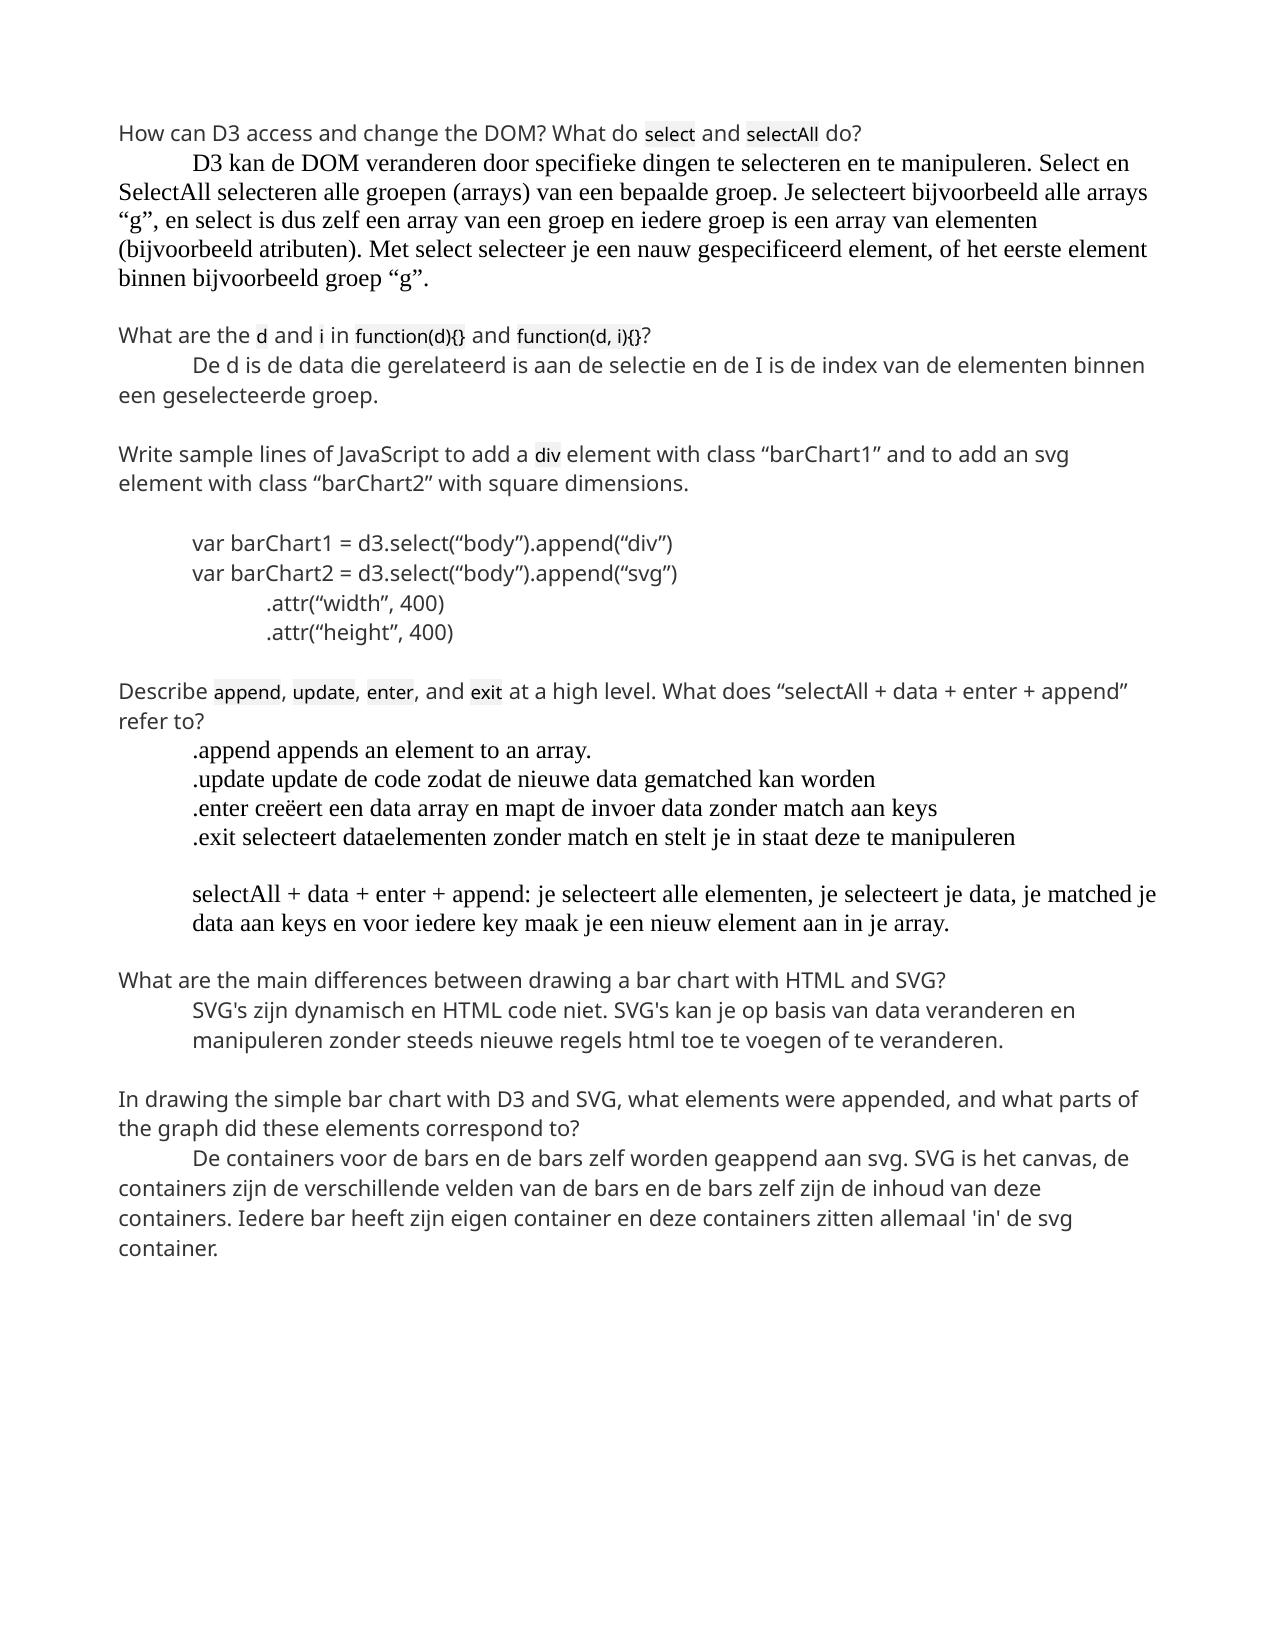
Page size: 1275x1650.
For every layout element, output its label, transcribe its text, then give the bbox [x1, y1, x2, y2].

text Describe append, update, enter, and exit at a high level. What does “selectAll + data + enter + append” refer to? [118, 676, 1157, 735]
text .exit selecteert dataelementen zonder match en stelt je in staat deze te manipuleren [118, 822, 1157, 850]
text Write sample lines of JavaScript to add a div element with class “barChart1” and to add an svg element with class “barChart2” with square dimensions. [118, 438, 1157, 498]
text In drawing the simple bar chart with D3 and SVG, what elements were appended, and what parts of the graph did these elements correspond to? [118, 1083, 1157, 1143]
text .append appends an element to an array. [118, 735, 1157, 764]
text De d is de data die gerelateerd is aan de selectie en de I is de index van de elementen binnen een geselecteerde groep. [118, 350, 1157, 410]
text De containers voor de bars en de bars zelf worden geappend aan svg. SVG is het canvas, de containers zijn de verschillende velden van de bars en de bars zelf zijn de inhoud van deze containers. Iedere bar heeft zijn eigen container en deze containers zitten allemaal 'in' de svg container. [118, 1143, 1157, 1262]
text What are the d and i in function(d){} and function(d, i){}? [118, 320, 1157, 350]
text What are the main differences between drawing a bar chart with HTML and SVG? [118, 965, 1157, 995]
text .enter creëert een data array en mapt de invoer data zonder match aan keys [118, 793, 1157, 822]
text selectAll + data + enter + append: je selecteert alle elementen, je selecteert je data, je matched je data aan keys en voor iedere key maak je een nieuw element aan in je array. [118, 879, 1157, 937]
text .attr(“height”, 400) [118, 617, 1157, 647]
text SVG's zijn dynamisch en HTML code niet. SVG's kan je op basis van data veranderen en manipuleren zonder steeds nieuwe regels html toe te voegen of te veranderen. [118, 995, 1157, 1055]
text D3 kan de DOM veranderen door specifieke dingen te selecteren en te manipuleren. Select en SelectAll selecteren alle groepen (arrays) van een bepaalde groep. Je selecteert bijvoorbeeld alle arrays “g”, en select is dus zelf een array van een groep en iedere groep is een array van elementen (bijvoorbeeld atributen). Met select selecteer je een nauw gespecificeerd element, of het eerste element binnen bijvoorbeeld groep “g”. [118, 148, 1157, 292]
text How can D3 access and change the DOM? What do select and selectAll do? [118, 118, 1157, 148]
text var barChart1 = d3.select(“body”).append(“div”) [118, 528, 1157, 558]
text .attr(“width”, 400) [118, 587, 1157, 617]
text .update update de code zodat de nieuwe data gematched kan worden [118, 764, 1157, 793]
text var barChart2 = d3.select(“body”).append(“svg”) [118, 558, 1157, 587]
